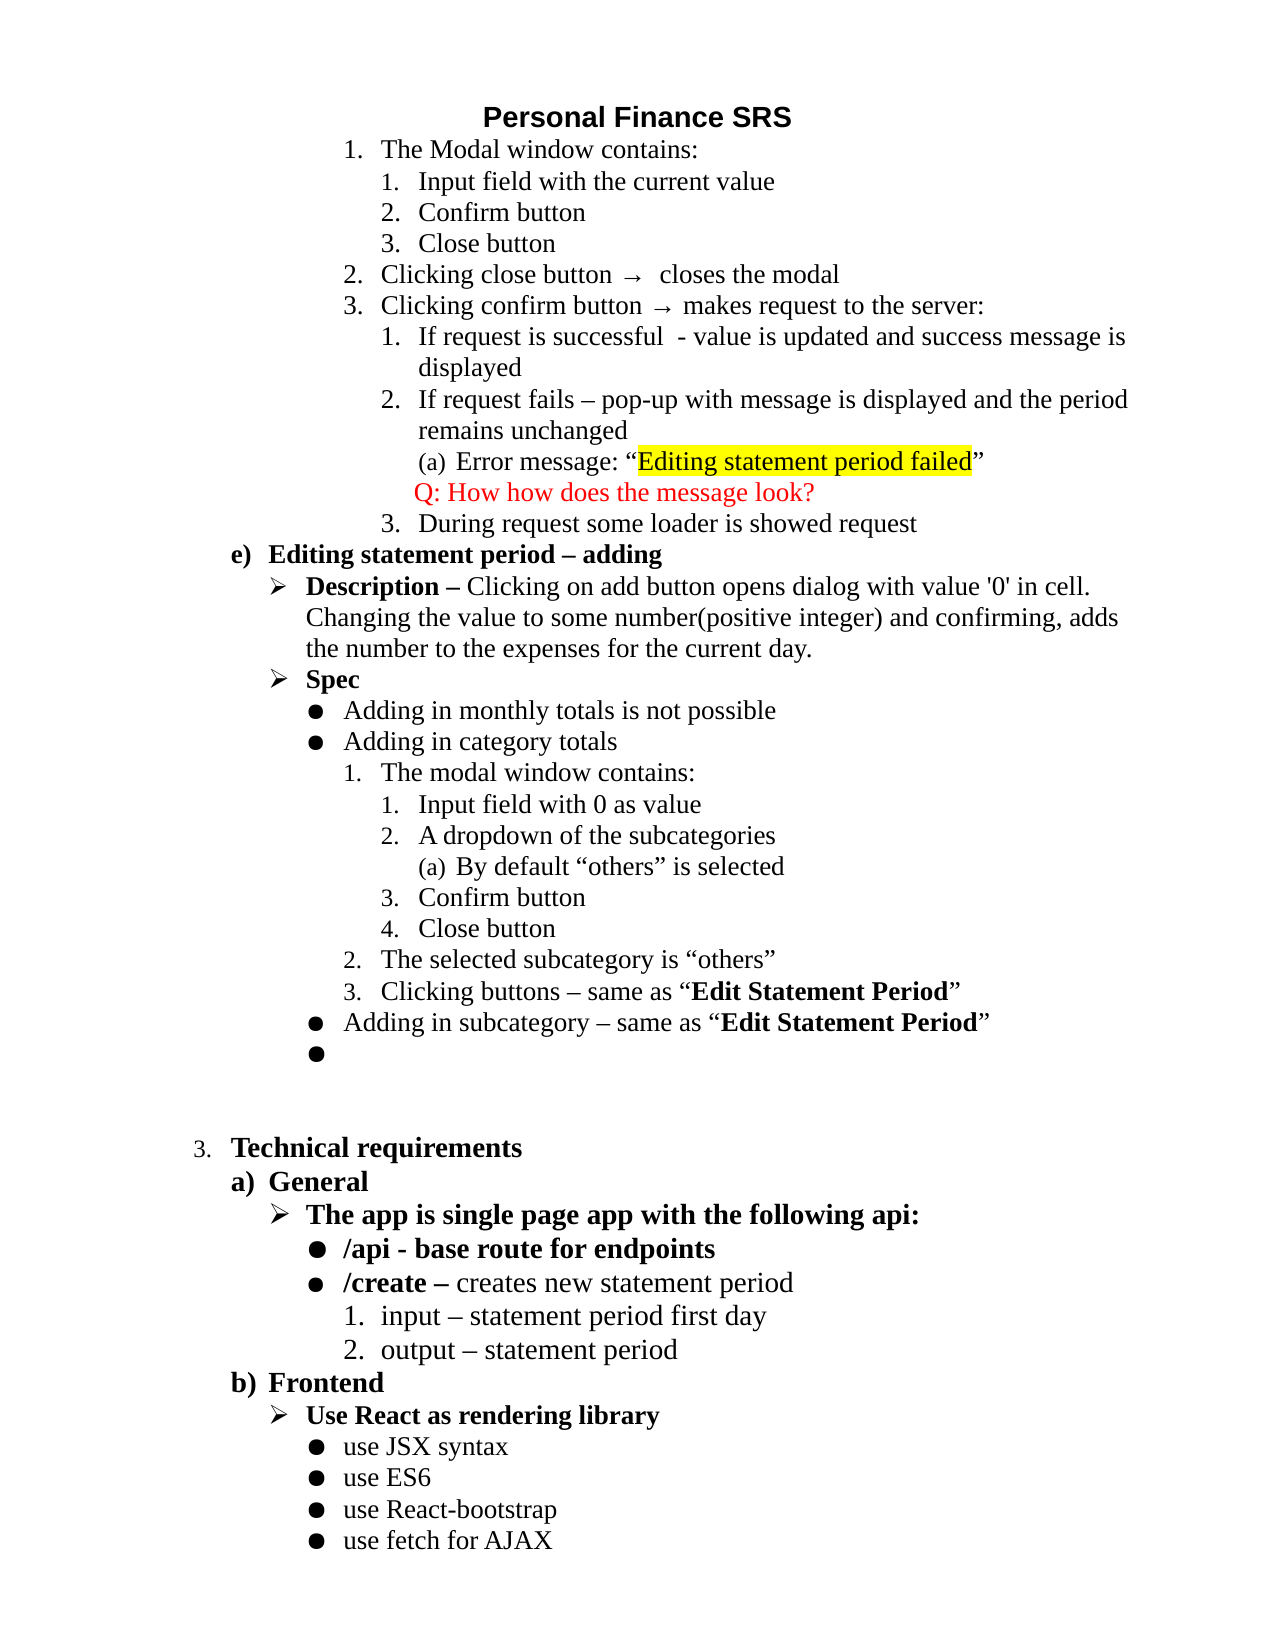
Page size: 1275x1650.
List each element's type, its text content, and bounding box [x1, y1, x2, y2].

list Close button [381, 227, 1157, 258]
list Input field with 0 as value [381, 788, 1157, 819]
list If request is successful - value is updated and success message is displayed [381, 320, 1157, 383]
list Error message: “Editing statement period failed” [418, 445, 1157, 476]
list Use React as rendering library [268, 1399, 1157, 1430]
list /api - base route for endpoints [306, 1231, 1157, 1265]
list Editing statement period – adding [231, 538, 1157, 569]
list use ES6 [306, 1461, 1157, 1493]
list By default “others” is selected [418, 850, 1157, 881]
list Clicking close button → closes the modal [343, 258, 1157, 289]
list During request some loader is showed request [381, 507, 1157, 538]
list The modal window contains: [343, 757, 1157, 788]
list use JSX syntax [306, 1430, 1157, 1461]
list Input field with the current value [381, 165, 1157, 196]
list If request fails – pop-up with message is displayed and the period remains unchanged [381, 383, 1157, 445]
list Description – Clicking on add button opens dialog with value '0' in cell. Changing the value to some number(positive integer) and confirming, adds the number to the expenses for the current day. [268, 569, 1157, 663]
list General [231, 1164, 1157, 1197]
list Confirm button [381, 196, 1157, 227]
list input – statement period first day [343, 1298, 1157, 1332]
list Clicking confirm button → makes request to the server: [343, 289, 1157, 320]
list Technical requirements [193, 1130, 1157, 1164]
list Adding in monthly totals is not possible [306, 694, 1157, 725]
list The app is single page app with the following api: [268, 1197, 1157, 1231]
list Frontend [231, 1365, 1157, 1399]
text Q: How how does the message look? [118, 476, 1157, 507]
list Adding in category totals [306, 725, 1157, 757]
list Confirm button [381, 881, 1157, 912]
list /create – creates new statement period [306, 1265, 1157, 1298]
list Adding in subcategory – same as “Edit Statement Period” [306, 1006, 1157, 1037]
list Clicking buttons – same as “Edit Statement Period” [343, 974, 1157, 1006]
list use fetch for AJAX [306, 1524, 1157, 1555]
list use React-bootstrap [306, 1493, 1157, 1524]
list The selected subcategory is “others” [343, 943, 1157, 974]
list Spec [268, 663, 1157, 694]
list A dropdown of the subcategories [381, 819, 1157, 850]
list output – statement period [343, 1332, 1157, 1365]
list The Modal window contains: [343, 133, 1157, 165]
list Close button [381, 912, 1157, 943]
